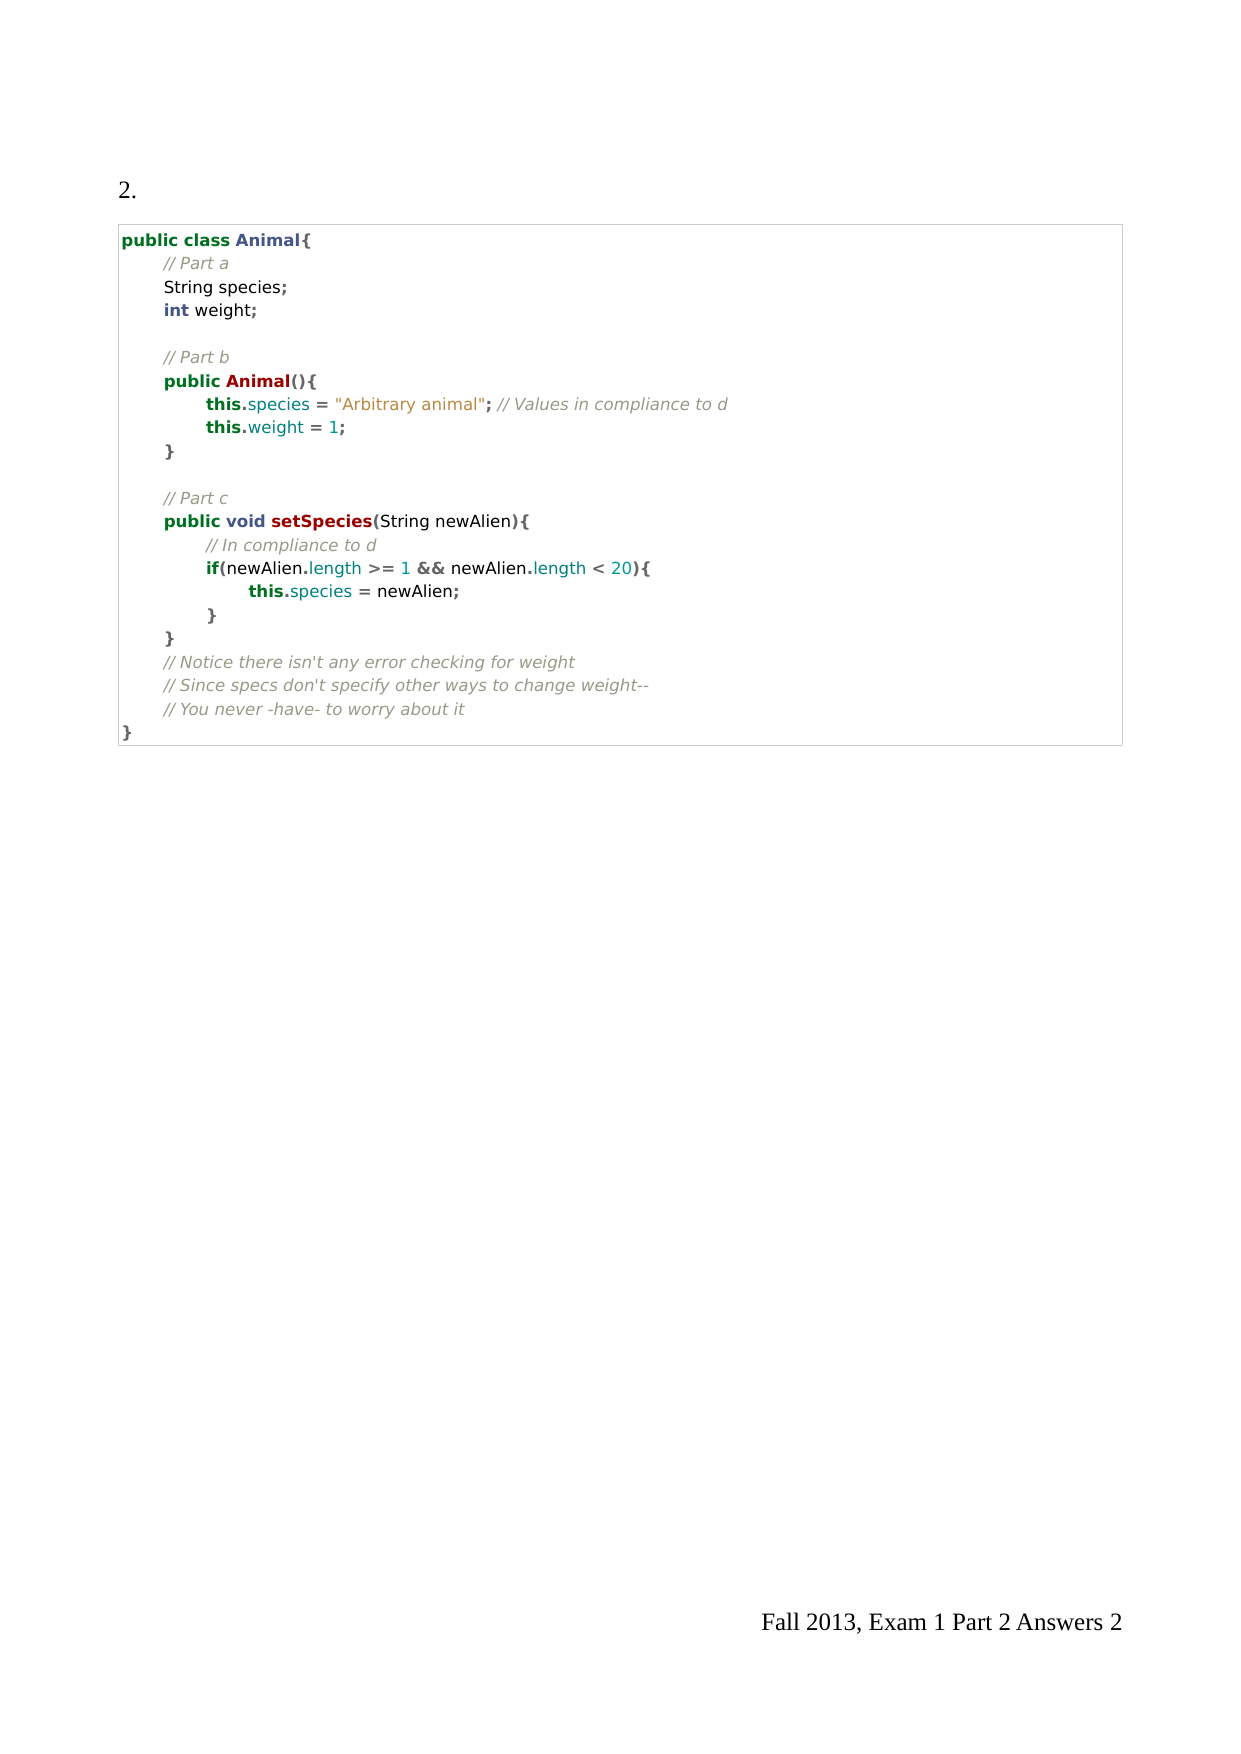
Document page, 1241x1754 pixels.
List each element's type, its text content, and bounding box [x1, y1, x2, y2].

text // Notice there isn't any error checking for weight [119, 646, 1122, 669]
text } [119, 716, 1122, 745]
text // In compliance to d [119, 528, 1122, 552]
text } [119, 435, 1122, 461]
text // You never -have- to worry about it [119, 692, 1122, 716]
text 2. [118, 176, 1122, 204]
text this.species = "Arbitrary animal"; // Values in compliance to d [119, 388, 1122, 411]
text int weight; [119, 294, 1122, 321]
text this.weight = 1; [119, 411, 1122, 435]
text // Since specs don't specify other ways to change weight-- [119, 669, 1122, 692]
text public void setSpecies(String newAlien){ [119, 505, 1122, 528]
text String species; [119, 271, 1122, 294]
text public class Animal{ [119, 225, 1122, 247]
text // Part a [119, 247, 1122, 271]
text } [119, 599, 1122, 622]
text // Part c [119, 482, 1122, 505]
text this.species = newAlien; [119, 575, 1122, 599]
text } [119, 622, 1122, 646]
text // Part b [119, 341, 1122, 364]
text if(newAlien.length >= 1 && newAlien.length < 20){ [119, 552, 1122, 575]
text public Animal(){ [119, 364, 1122, 388]
